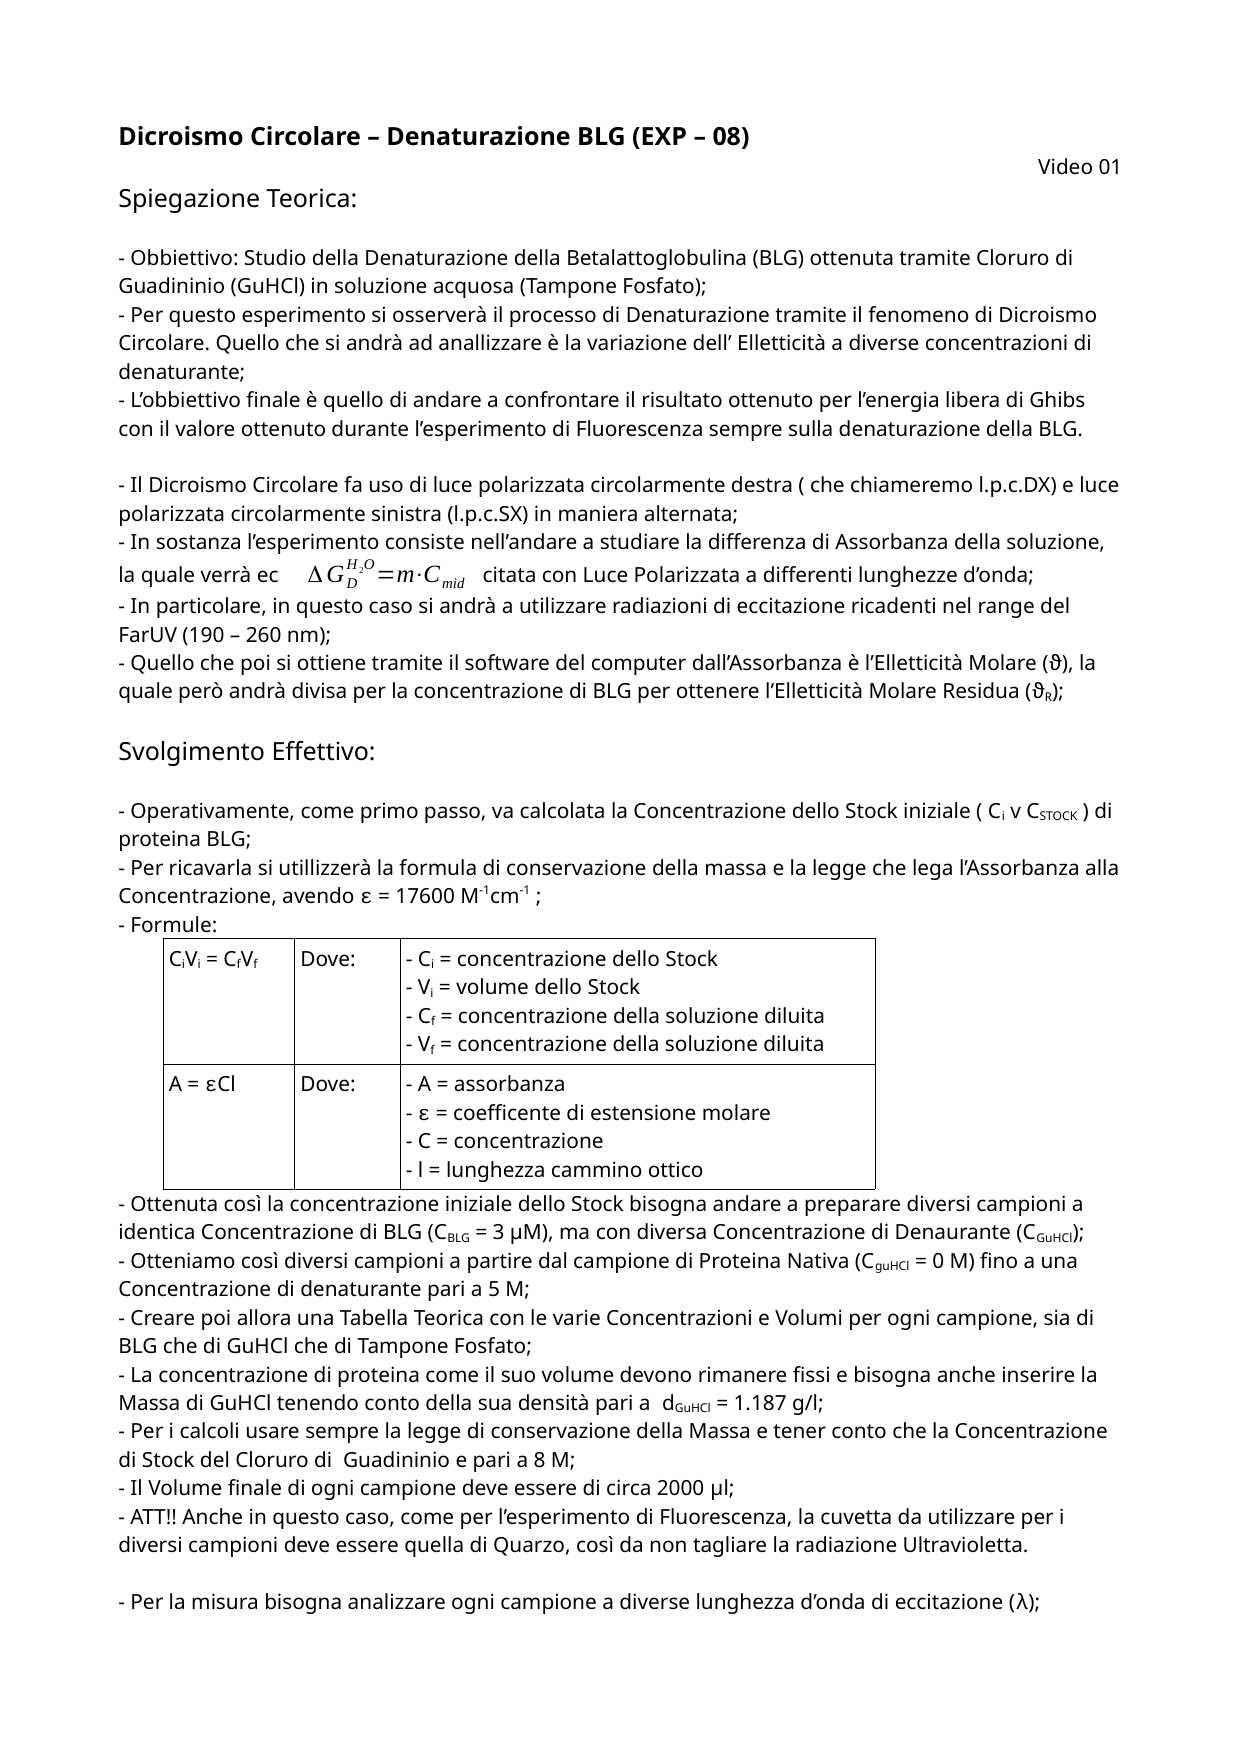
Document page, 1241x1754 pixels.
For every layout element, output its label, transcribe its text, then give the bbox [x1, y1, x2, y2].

text - Quello che poi si ottiene tramite il software del computer dall’Assorbanza è l’Elletticità Molare (ϑ), la quale però andrà divisa per la concentrazione di BLG per ottenere l’Elletticità Molare Residua (ϑR); [118, 648, 1122, 705]
text Spiegazione Teorica: [118, 181, 1122, 215]
text - Operativamente, come primo passo, va calcolata la Concentrazione dello Stock iniziale ( Ci v CSTOCK ) di proteina BLG; [118, 796, 1122, 853]
text - Creare poi allora una Tabella Teorica con le varie Concentrazioni e Volumi per ogni campione, sia di BLG che di GuHCl che di Tampone Fosfato; [118, 1303, 1122, 1360]
table_cell - A = assorbanza - ε = coefficente di estensione molare - C = concentrazione - l = lunghezza cammino ottico [401, 1065, 875, 1189]
text Svolgimento Effettivo: [118, 733, 1122, 767]
table_header Dove: [295, 939, 400, 1063]
text - Per i calcoli usare sempre la legge di conservazione della Massa e tener conto che la Concentrazione di Stock del Cloruro di Guadininio e pari a 8 M; [118, 1417, 1122, 1473]
text - Ottenuta così la concentrazione iniziale dello Stock bisogna andare a preparare diversi campioni a identica Concentrazione di BLG (CBLG = 3 μM), ma con diversa Concentrazione di Denaurante (CGuHCl); [118, 1189, 1122, 1246]
text - Otteniamo così diversi campioni a partire dal campione di Proteina Nativa (CguHCl = 0 M) fino a una Concentrazione di denaturante pari a 5 M; [118, 1246, 1122, 1303]
text - Per ricavarla si utillizzerà la formula di conservazione della massa e la legge che lega l’Assorbanza alla Concentrazione, avendo ε = 17600 M-1cm-1 ; [118, 853, 1122, 910]
table_cell A = εCl [164, 1065, 294, 1189]
text - La concentrazione di proteina come il suo volume devono rimanere fissi e bisogna anche inserire la Massa di GuHCl tenendo conto della sua densità pari a dGuHCl = 1.187 g/l; [118, 1360, 1122, 1417]
text - Per questo esperimento si osserverà il processo di Denaturazione tramite il fenomeno di Dicroismo Circolare. Quello che si andrà ad anallizzare è la variazione dell’ Elletticità a diverse concentrazioni di denaturante; [118, 300, 1122, 385]
text - Il Dicroismo Circolare fa uso di luce polarizzata circolarmente destra ( che chiameremo l.p.c.DX) e luce polarizzata circolarmente sinistra (l.p.c.SX) in maniera alternata; [118, 471, 1122, 527]
table_header - Ci = concentrazione dello Stock - Vi = volume dello Stock - Cf = concentrazione della soluzione diluita - Vf = concentrazione della soluzione diluita [401, 939, 875, 1063]
text Video 01 [118, 152, 1122, 181]
text - ATT!! Anche in questo caso, come per l’esperimento di Fluorescenza, la cuvetta da utilizzare per i diversi campioni deve essere quella di Quarzo, così da non tagliare la radiazione Ultravioletta. [118, 1502, 1122, 1559]
table_cell Dove: [295, 1065, 400, 1189]
text - L’obbiettivo finale è quello di andare a confrontare il risultato ottenuto per l’energia libera di Ghibs con il valore ottenuto durante l’esperimento di Fluorescenza sempre sulla denaturazione della BLG. [118, 385, 1122, 442]
text - Per la misura bisogna analizzare ogni campione a diverse lunghezza d’onda di eccitazione (λ); [118, 1587, 1122, 1616]
text - Obbiettivo: Studio della Denaturazione della Betalattoglobulina (BLG) ottenuta tramite Cloruro di Guadininio (GuHCl) in soluzione acquosa (Tampone Fosfato); [118, 243, 1122, 300]
text - In particolare, in questo caso si andrà a utilizzare radiazioni di eccitazione ricadenti nel range del FarUV (190 – 260 nm); [118, 591, 1122, 648]
text - Il Volume finale di ogni campione deve essere di circa 2000 μl; [118, 1473, 1122, 1502]
text - Formule: [118, 910, 1122, 938]
text - In sostanza l’esperimento consiste nell’andare a studiare la differenza di Assorbanza della soluzione, la quale verrà ec citata con Luce Polarizzata a differenti lunghezze d’onda; [118, 527, 1122, 591]
text Dicroismo Circolare – Denaturazione BLG (EXP – 08) [118, 118, 1122, 152]
table_header CiVi = CfVf [164, 939, 294, 1063]
